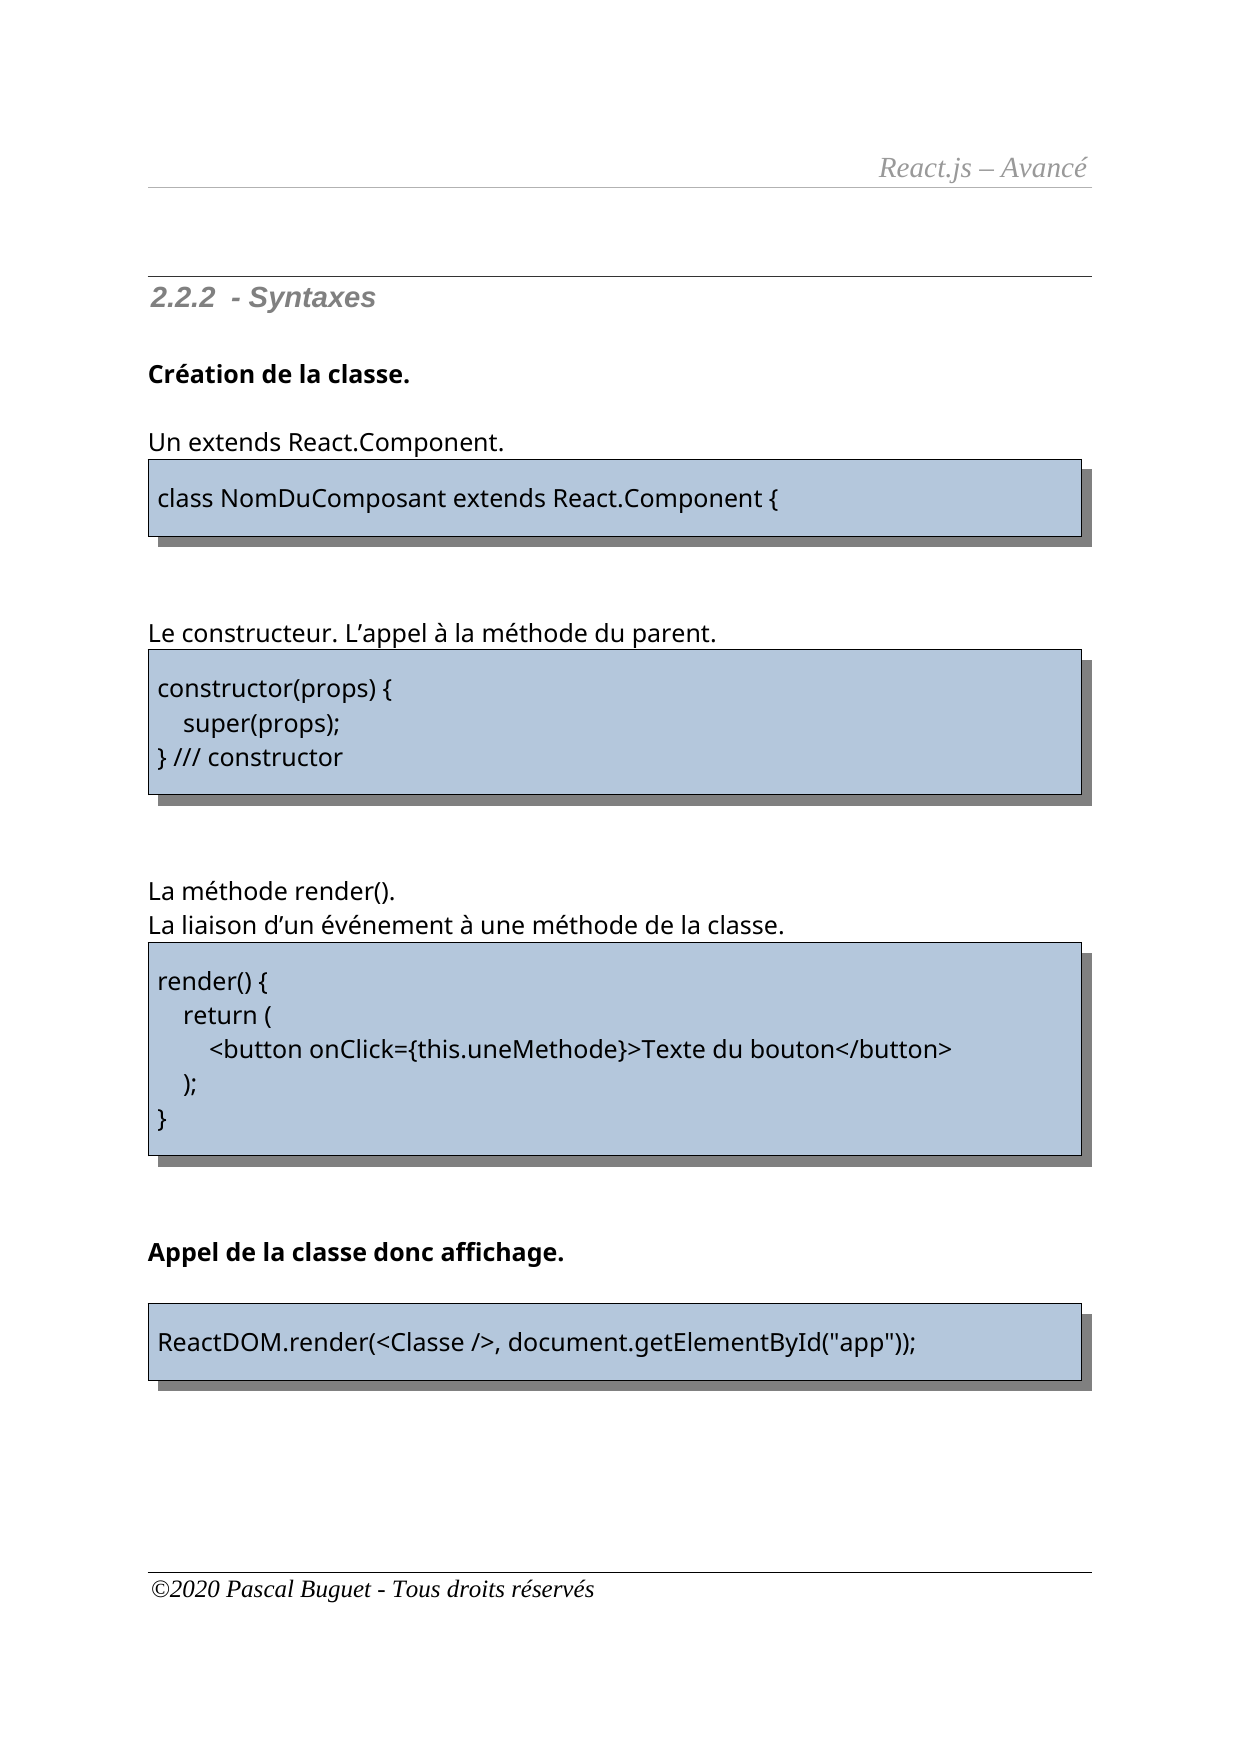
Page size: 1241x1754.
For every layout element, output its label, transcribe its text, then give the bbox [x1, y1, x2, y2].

text ); [276, 1046, 283, 1056]
text La liaison d’un événement à une méthode de la classe. [148, 908, 1092, 942]
text } /// constructor [149, 717, 1081, 794]
text class NomDuComposant extends React.Component { [149, 460, 1081, 536]
text constructor(props) { [149, 650, 1081, 683]
text super(props); [149, 683, 1081, 717]
text ); [716, 1046, 723, 1056]
text <button onClick={this.uneMethode}>Texte du bouton</button> [149, 1010, 1081, 1044]
text ); [592, 1046, 599, 1056]
text ); [227, 1046, 235, 1056]
text Un extends React.Component. [148, 424, 1092, 459]
text ReactDOM.render(<Classe />, document.getElementById("app")); [149, 1304, 1081, 1380]
text ); [313, 1046, 320, 1056]
text } [149, 1078, 1081, 1155]
text Appel de la classe donc affichage. [148, 1235, 1092, 1269]
text render() { [149, 943, 1081, 976]
text Le constructeur. L’appel à la méthode du parent. [148, 615, 1092, 649]
text Création de la classe. [148, 356, 1092, 391]
text ); [808, 1046, 815, 1056]
text La méthode render(). [148, 874, 1092, 908]
text ); [577, 1046, 584, 1056]
text ); [519, 1044, 527, 1054]
text ); [149, 1044, 1081, 1078]
text ); [753, 1046, 761, 1056]
text ); [911, 1046, 918, 1056]
text return ( [149, 976, 1081, 1010]
subtitle - Syntaxes [148, 277, 1092, 316]
text ); [862, 1046, 870, 1056]
text ); [769, 1046, 776, 1056]
